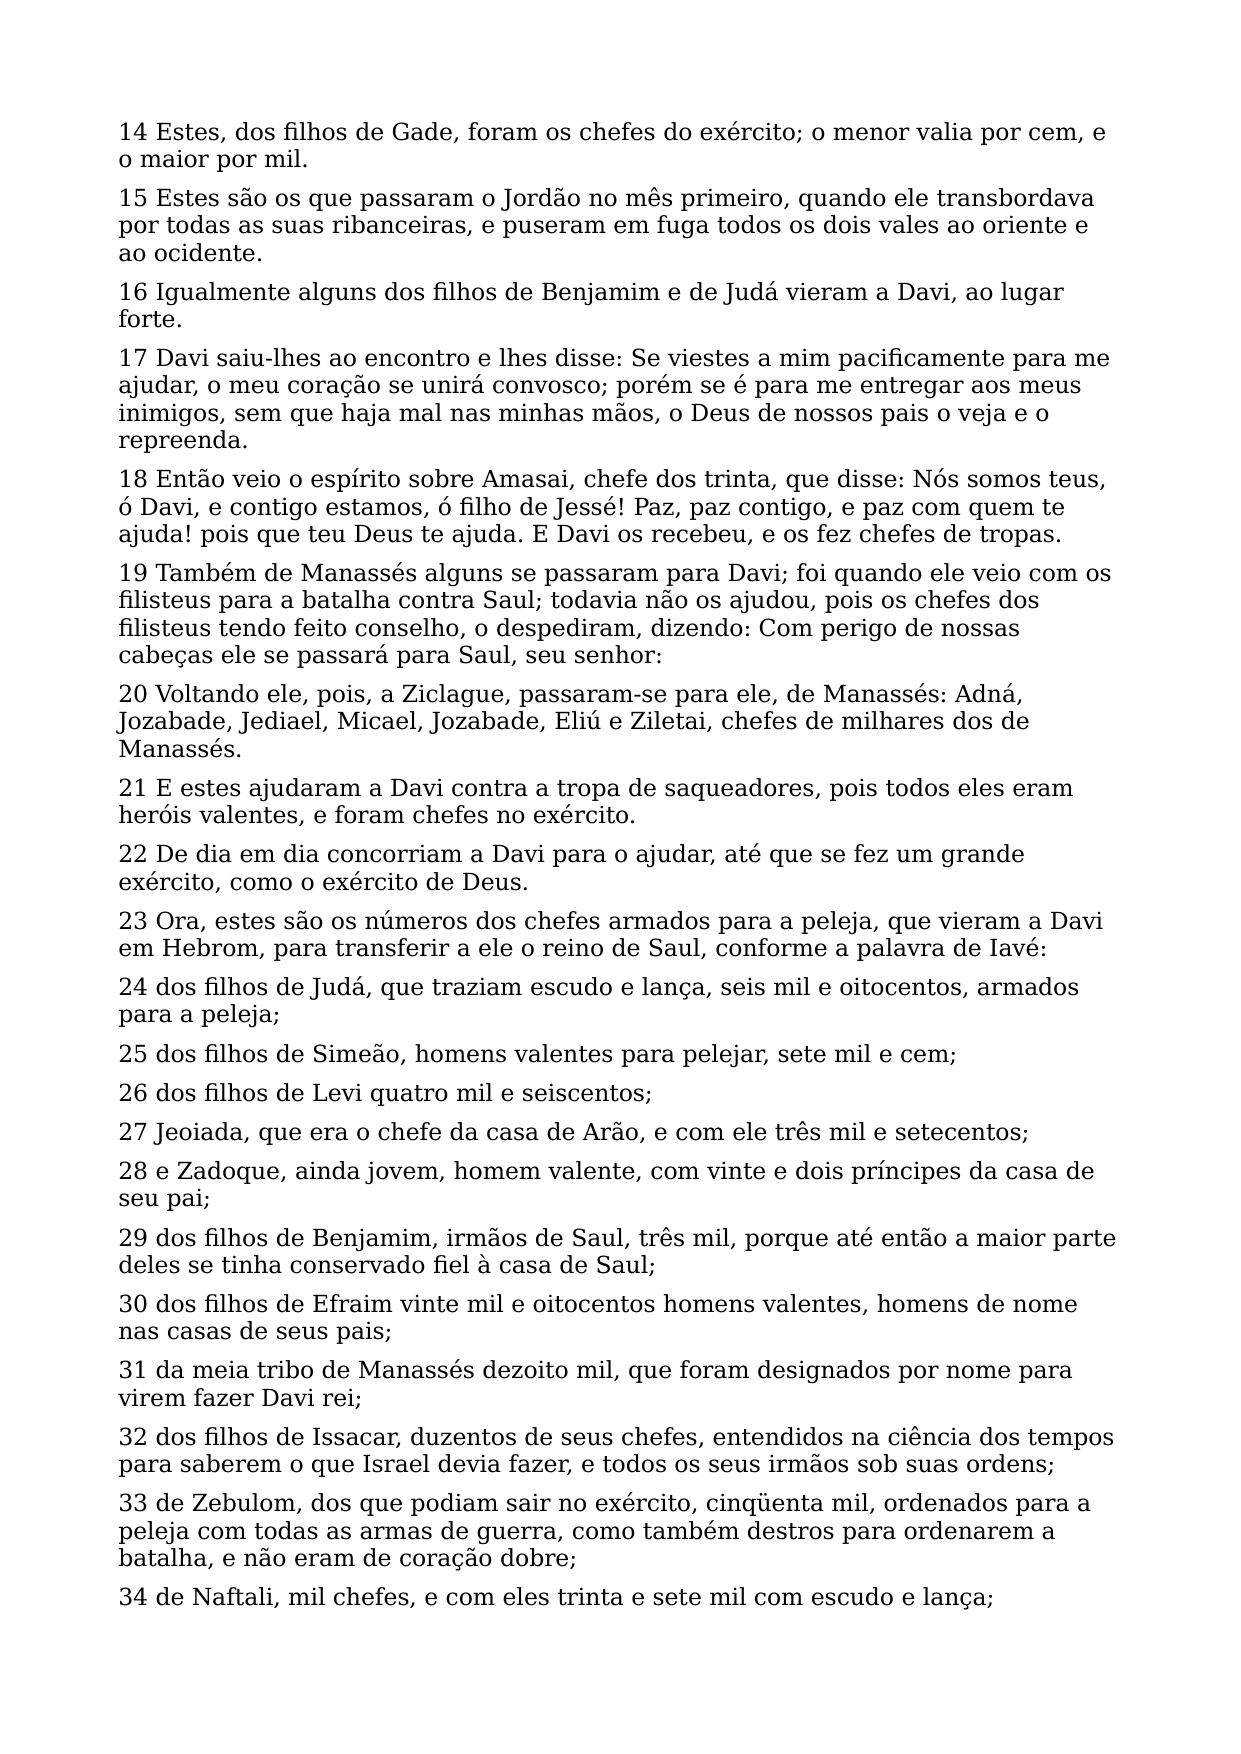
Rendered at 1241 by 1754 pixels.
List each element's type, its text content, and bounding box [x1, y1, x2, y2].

text 23 Ora, estes são os números dos chefes armados para a peleja, que vieram a Davi em Hebrom, para transferir a ele o reino de Saul, conforme a palavra de Iavé: [118, 907, 1122, 962]
text 27 Jeoiada, que era o chefe da casa de Arão, e com ele três mil e setecentos; [118, 1118, 1122, 1146]
text 33 de Zebulom, dos que podiam sair no exército, cinqüenta mil, ordenados para a peleja com todas as armas de guerra, como também destros para ordenarem a batalha, e não eram de coração dobre; [118, 1490, 1122, 1572]
text 24 dos filhos de Judá, que traziam escudo e lança, seis mil e oitocentos, armados para a peleja; [118, 974, 1122, 1028]
text 32 dos filhos de Issacar, duzentos de seus chefes, entendidos na ciência dos tempos para saberem o que Israel devia fazer, e todos os seus irmãos sob suas ordens; [118, 1423, 1122, 1478]
text 26 dos filhos de Levi quatro mil e seiscentos; [118, 1079, 1122, 1107]
text 22 De dia em dia concorriam a Davi para o ajudar, até que se fez um grande exército, como o exército de Deus. [118, 841, 1122, 895]
text 17 Davi saiu-lhes ao encontro e lhes disse: Se viestes a mim pacificamente para me ajudar, o meu coração se unirá convosco; porém se é para me entregar aos meus inimigos, sem que haja mal nas minhas mãos, o Deus de nossos pais o veja e o repreenda. [118, 345, 1122, 454]
text 20 Voltando ele, pois, a Ziclague, passaram-se para ele, de Manassés: Adná, Jozabade, Jediael, Micael, Jozabade, Eliú e Ziletai, chefes de milhares dos de Manassés. [118, 681, 1122, 762]
text 31 da meia tribo de Manassés dezoito mil, que foram designados por nome para virem fazer Davi rei; [118, 1357, 1122, 1412]
text 19 Também de Manassés alguns se passaram para Davi; foi quando ele veio com os filisteus para a batalha contra Saul; todavia não os ajudou, pois os chefes dos filisteus tendo feito conselho, o despediram, dizendo: Com perigo de nossas cabeças ele se passará para Saul, seu senhor: [118, 559, 1122, 669]
text 21 E estes ajudaram a Davi contra a tropa de saqueadores, pois todos eles eram heróis valentes, e foram chefes no exército. [118, 774, 1122, 829]
text 15 Estes são os que passaram o Jordão no mês primeiro, quando ele transbordava por todas as suas ribanceiras, e puseram em fuga todos os dois vales ao oriente e ao ocidente. [118, 184, 1122, 266]
text 29 dos filhos de Benjamim, irmãos de Saul, três mil, porque até então a maior parte deles se tinha conservado fiel à casa de Saul; [118, 1224, 1122, 1279]
text 16 Igualmente alguns dos filhos de Benjamim e de Judá vieram a Davi, ao lugar forte. [118, 278, 1122, 333]
text 34 de Naftali, mil chefes, e com eles trinta e sete mil com escudo e lança; [118, 1584, 1122, 1611]
text 28 e Zadoque, ainda jovem, homem valente, com vinte e dois príncipes da casa de seu pai; [118, 1158, 1122, 1212]
text 25 dos filhos de Simeão, homens valentes para pelejar, sete mil e cem; [118, 1040, 1122, 1067]
text 30 dos filhos de Efraim vinte mil e oitocentos homens valentes, homens de nome nas casas de seus pais; [118, 1291, 1122, 1345]
text 18 Então veio o espírito sobre Amasai, chefe dos trinta, que disse: Nós somos teus, ó Davi, e contigo estamos, ó filho de Jessé! Paz, paz contigo, e paz com quem te ajuda! pois que teu Deus te ajuda. E Davi os recebeu, e os fez chefes de tropas. [118, 466, 1122, 548]
text 14 Estes, dos filhos de Gade, foram os chefes do exército; o menor valia por cem, e o maior por mil. [118, 118, 1122, 173]
